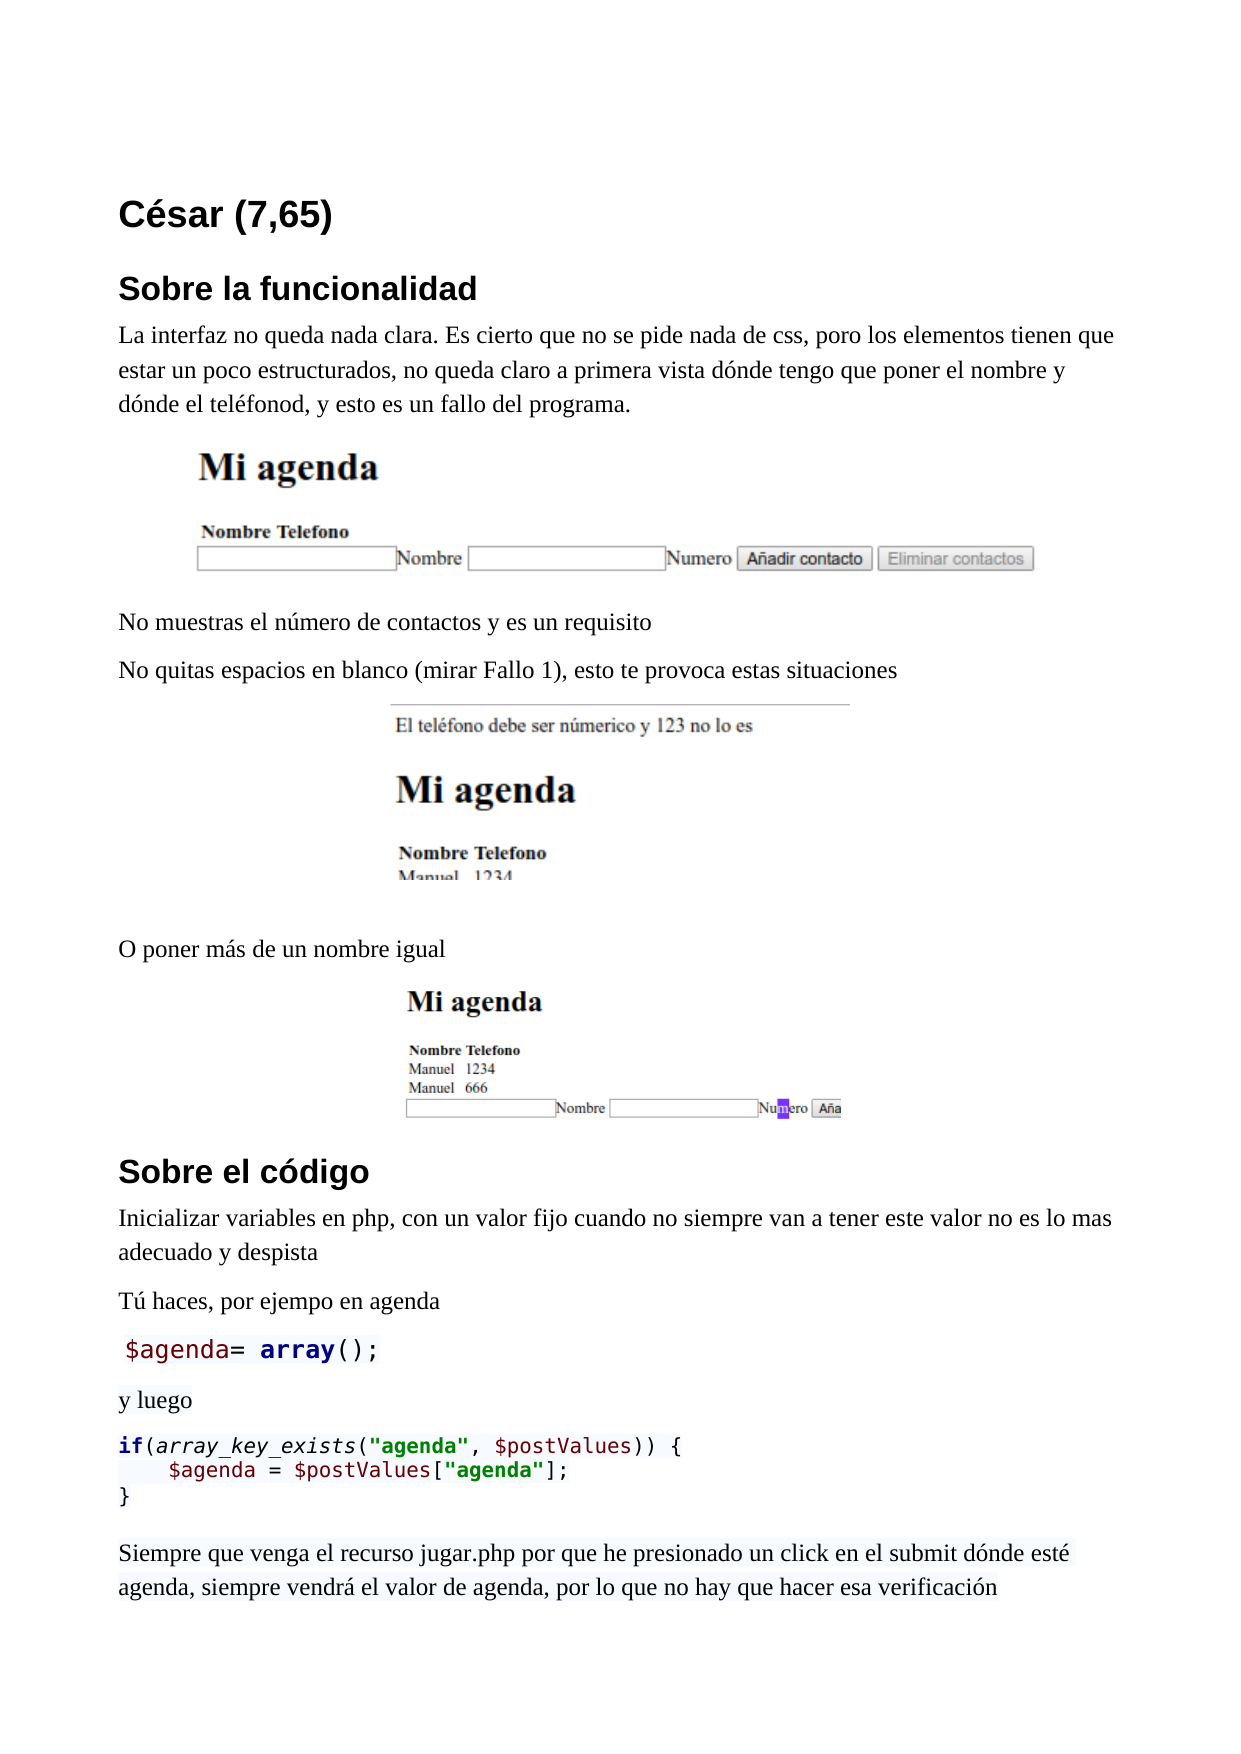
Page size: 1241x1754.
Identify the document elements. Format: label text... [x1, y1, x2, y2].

text La interfaz no queda nada clara. Es cierto que no se pide nada de css, poro los elementos tienen que estar un poco estructurados, no queda claro a primera vista dónde tengo que poner el nombre y dónde el teléfonod, y esto es un fallo del programa. [118, 320, 1122, 418]
picture [390, 704, 850, 880]
text $agenda= array(); [118, 1335, 1122, 1364]
picture [399, 983, 841, 1145]
text No quitas espacios en blanco (mirar Fallo 1), esto te provoca estas situaciones [118, 656, 1122, 684]
text if(array_key_exists("agenda", $postValues)) { [118, 1434, 1122, 1458]
picture [191, 438, 1049, 601]
text Inicializar variables en php, con un valor fijo cuando no siempre van a tener este valor no es lo mas adecuado y despista [118, 1203, 1122, 1266]
text $agenda = $postValues["agenda"]; [118, 1458, 1122, 1484]
text } [118, 1484, 1122, 1508]
text Tú haces, por ejempo en agenda [118, 1286, 1122, 1315]
subtitle Sobre la funcionalidad [118, 269, 1122, 308]
subtitle Sobre el código [118, 1152, 1122, 1190]
subtitle César (7,65) [118, 192, 1122, 236]
text No muestras el número de contactos y es un requisito [118, 438, 1122, 635]
text y luego [118, 1385, 1122, 1414]
text O poner más de un nombre igual [118, 934, 1122, 963]
text Siempre que venga el recurso jugar.php por que he presionado un click en el submit dónde esté agenda, siempre vendrá el valor de agenda, por lo que no hay que hacer esa verificación [118, 1538, 1122, 1601]
